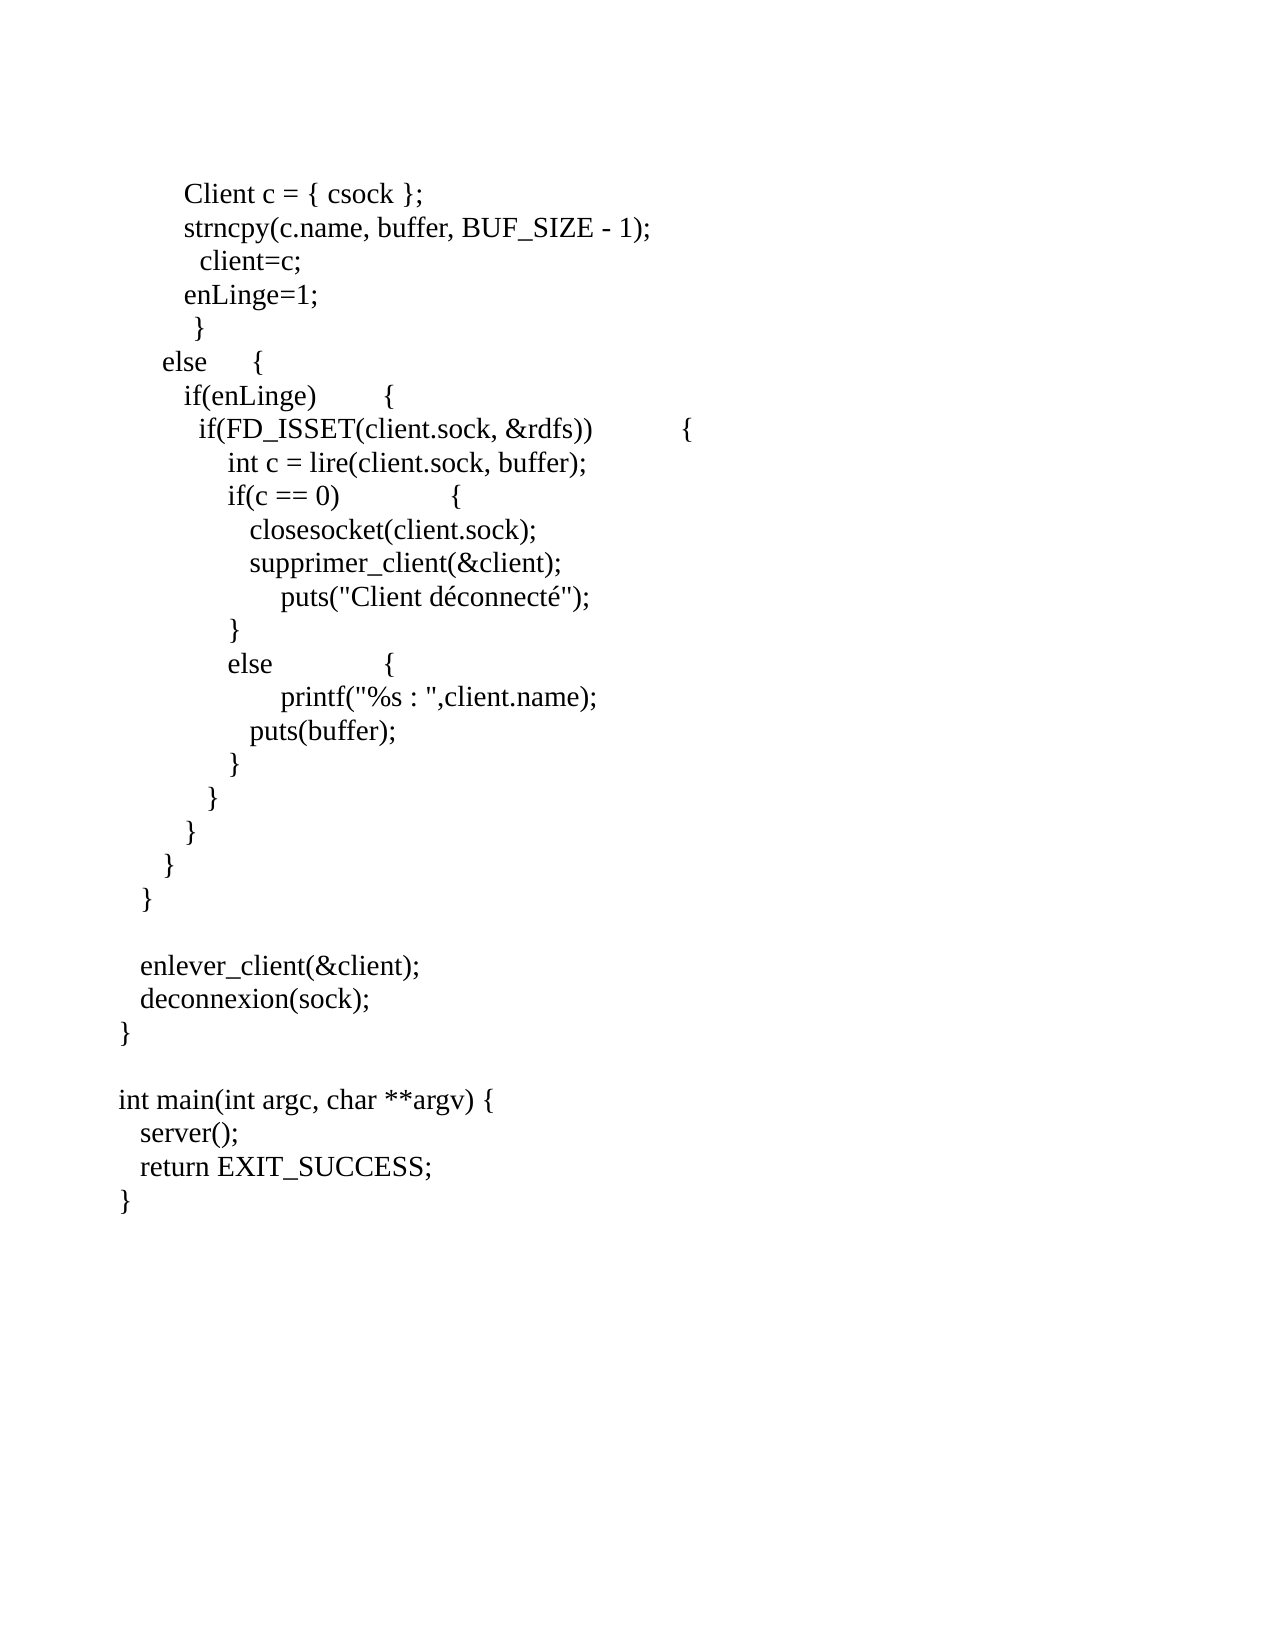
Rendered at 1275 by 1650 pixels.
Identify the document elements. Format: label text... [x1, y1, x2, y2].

text int c = lire(client.sock, buffer); [118, 445, 1157, 478]
text client=c; [118, 243, 1157, 277]
text } [118, 814, 1157, 847]
text } [118, 1015, 1157, 1048]
text enlever_client(&client); [118, 948, 1157, 981]
text server(); [118, 1116, 1157, 1149]
text if(c == 0) { [118, 478, 1157, 512]
text } [118, 847, 1157, 881]
text } [118, 747, 1157, 780]
text strncpy(c.name, buffer, BUF_SIZE - 1); [118, 210, 1157, 243]
text return EXIT_SUCCESS; [118, 1149, 1157, 1183]
text } [118, 881, 1157, 914]
text if(enLinge) { [118, 378, 1157, 411]
text } [118, 780, 1157, 814]
text deconnexion(sock); [118, 981, 1157, 1015]
text } [118, 1183, 1157, 1216]
text puts("Client déconnecté"); [118, 579, 1157, 612]
text supprimer_client(&client); [118, 545, 1157, 579]
text } [118, 311, 1157, 344]
text else { [118, 646, 1157, 679]
text if(FD_ISSET(client.sock, &rdfs)) { [118, 411, 1157, 445]
text puts(buffer); [118, 713, 1157, 747]
text else { [118, 344, 1157, 378]
text } [118, 612, 1157, 646]
text enLinge=1; [118, 277, 1157, 311]
text closesocket(client.sock); [118, 512, 1157, 545]
text int main(int argc, char **argv) { [118, 1082, 1157, 1116]
text printf("%s : ",client.name); [118, 679, 1157, 713]
text Client c = { csock }; [118, 176, 1157, 210]
